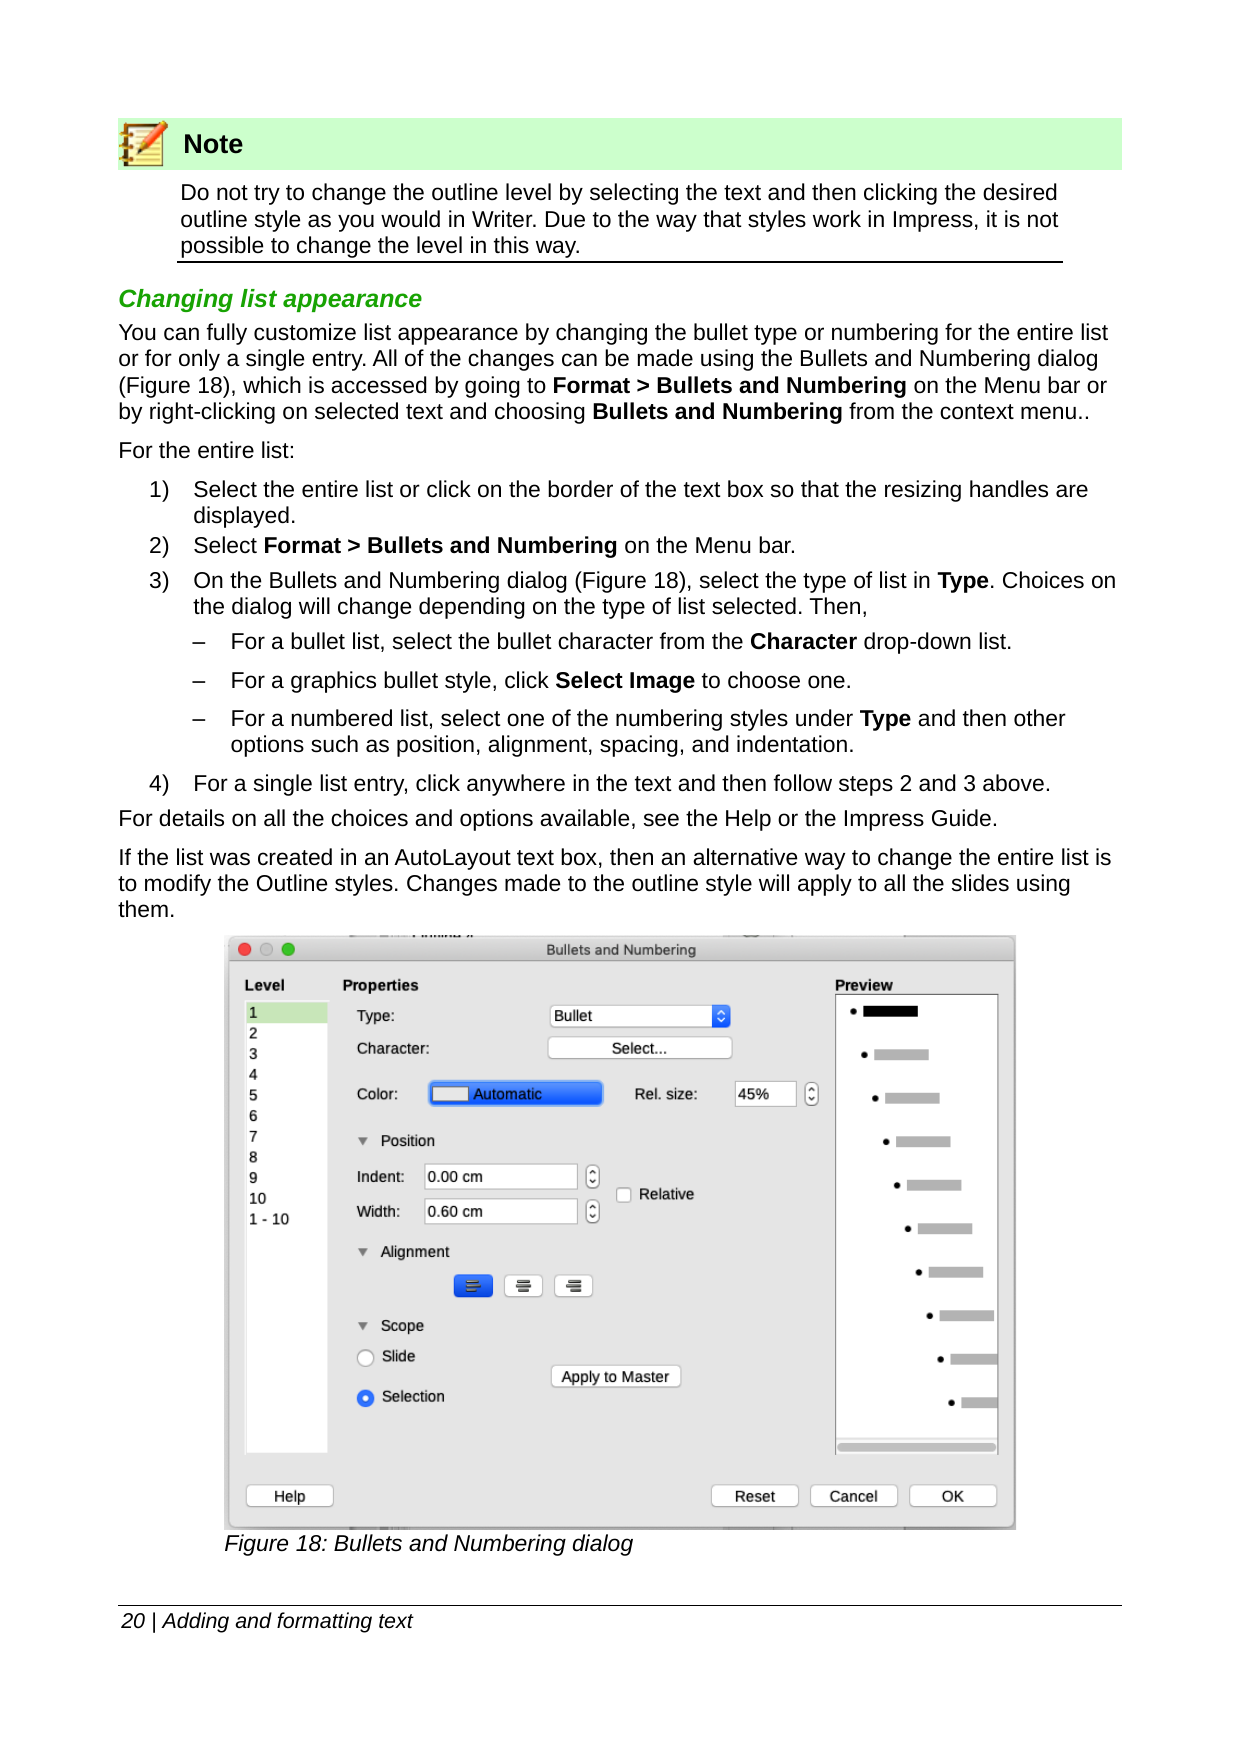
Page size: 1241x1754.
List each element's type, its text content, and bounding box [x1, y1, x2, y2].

picture [224, 935, 1017, 1530]
subtitle Changing list appearance [118, 284, 1122, 313]
text For details on all the choices and options available, see the Help or the Impress Guide. [118, 805, 1122, 831]
list For a bullet list, select the bullet character from the Character drop-down list. [192, 628, 1122, 655]
list For the entire list: [118, 437, 1122, 463]
list Select Format > Bullets and Numbering on the Menu bar. [169, 532, 1122, 558]
text If the list was created in an AutoLayout text box, then an alternative way to change the entire list is to modify the Outline styles. Changes made to the outline style will apply to all the slides using them. [118, 844, 1122, 923]
text Figure 18: Bullets and Numbering dialog [224, 1530, 1016, 1556]
text You can fully customize list appearance by changing the bullet type or numbering for the entire list or for only a single entry. All of the changes can be made using the Bullets and Numbering dialog (Figure 18), which is accessed by going to Format > Bullets and Numbering on the Menu bar or by right-clicking on selected text and choosing Bullets and Numbering from the context menu.. [118, 319, 1122, 424]
list For a numbered list, select one of the numbering styles under Type and then other options such as position, alignment, spacing, and indentation. [192, 705, 1122, 758]
list For a single list entry, click anywhere in the text and then follow steps 2 and 3 above. [169, 770, 1122, 796]
picture [119, 119, 170, 170]
list For a graphics bullet style, click Select Image to choose one. [192, 667, 1122, 693]
subtitle Note [118, 118, 1122, 170]
text Do not try to change the outline level by selecting the text and then clicking the desired outline style as you would in Writer. Due to the way that styles work in Impress, it is not possible to change the level in this way. [177, 176, 1063, 261]
list Select the entire list or click on the border of the text box so that the resizing handles are displayed. [169, 476, 1122, 528]
list On the Bullets and Numbering dialog (Figure 18), select the type of list in Type. Choices on the dialog will change depending on the type of list selected. Then, [169, 567, 1122, 619]
